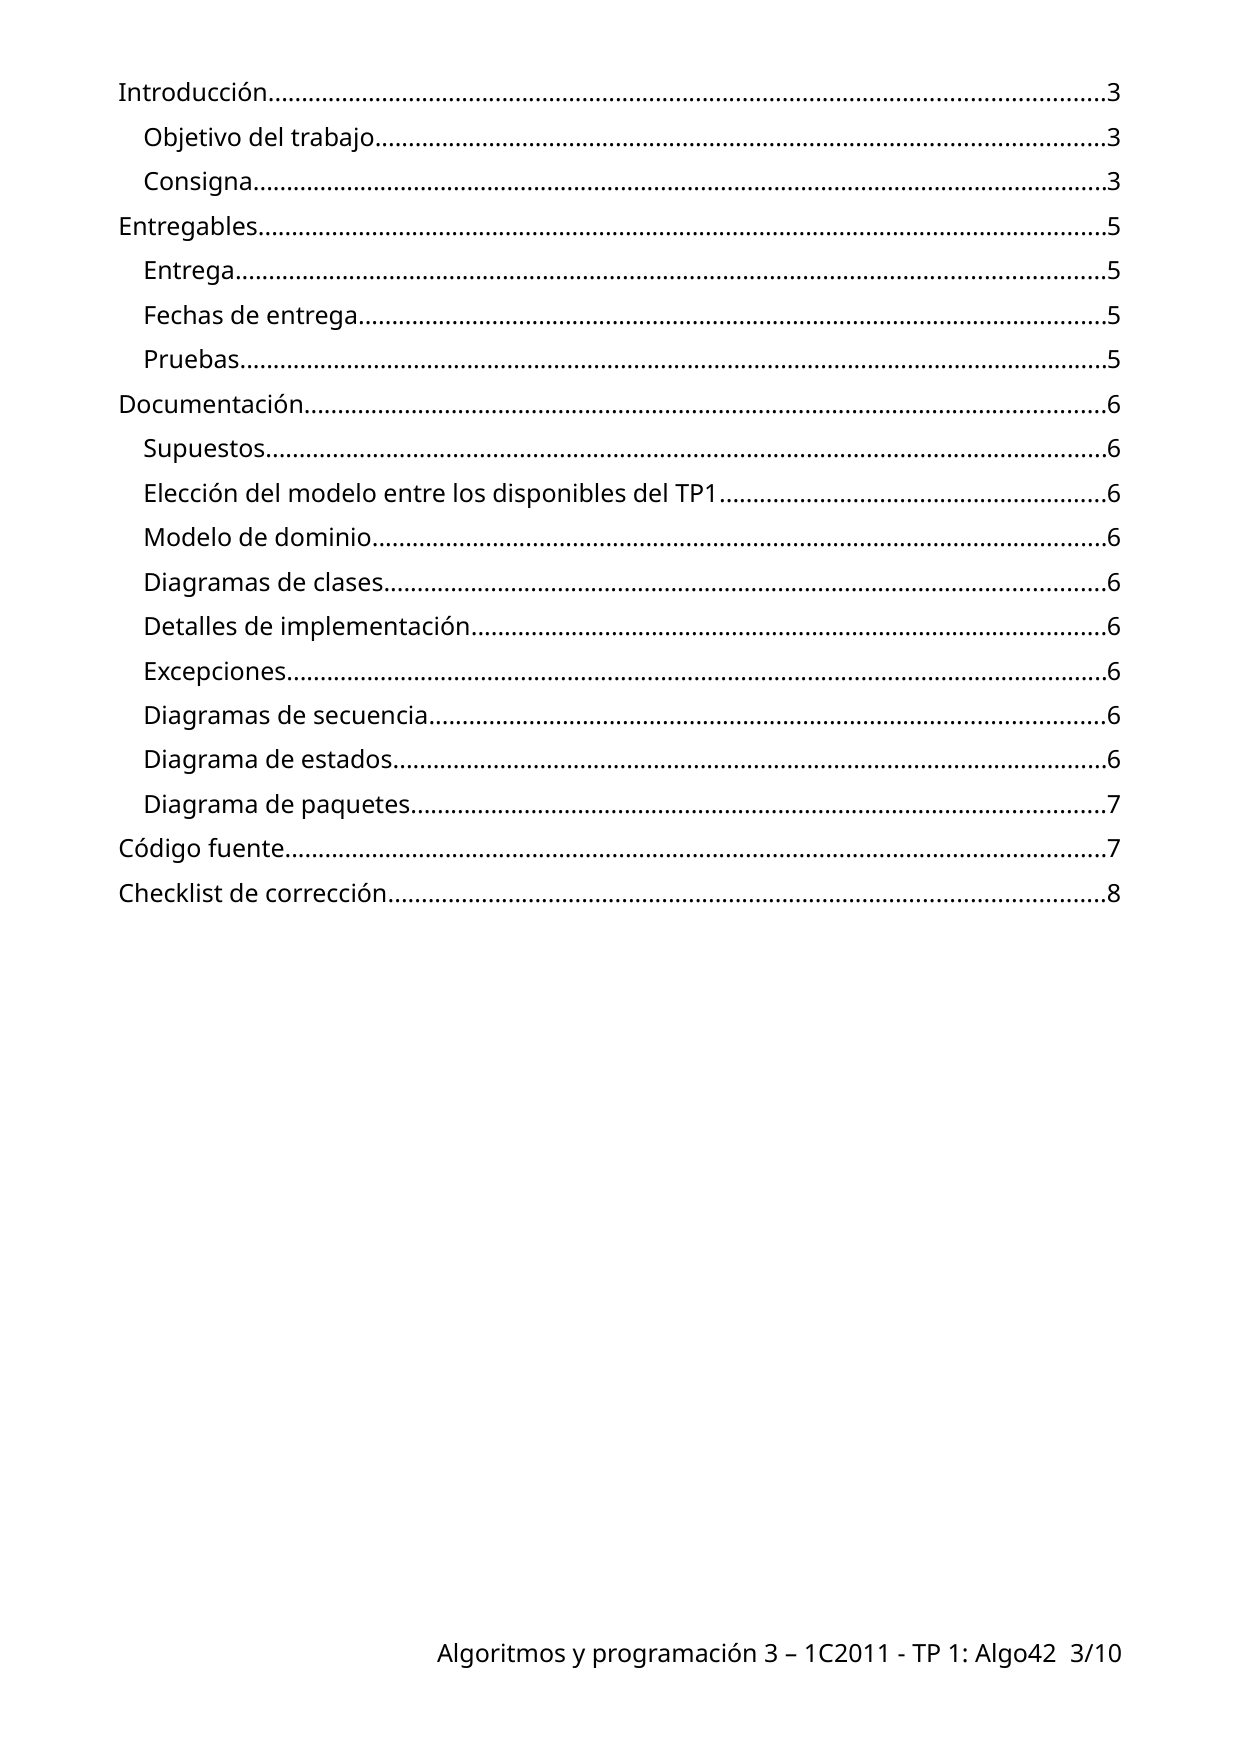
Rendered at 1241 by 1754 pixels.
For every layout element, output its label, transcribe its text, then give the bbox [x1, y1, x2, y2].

text Supuestos 6 [143, 431, 1122, 465]
text Entregables 5 [118, 208, 1122, 242]
text Consigna 3 [143, 164, 1122, 198]
text Pruebas 5 [143, 342, 1122, 376]
text Diagrama de estados 6 [143, 742, 1122, 776]
text Diagramas de clases 6 [143, 564, 1122, 598]
text Excepciones 6 [143, 653, 1122, 687]
text Fechas de entrega 5 [143, 297, 1122, 331]
text Detalles de implementación 6 [143, 609, 1122, 643]
text Documentación 6 [118, 386, 1122, 420]
text Checklist de corrección 8 [118, 876, 1122, 910]
text Objetivo del trabajo 3 [143, 119, 1122, 153]
text Diagramas de secuencia 6 [143, 698, 1122, 732]
text Código fuente 7 [118, 831, 1122, 865]
text Introducción 3 [118, 75, 1122, 109]
text Modelo de dominio 6 [143, 520, 1122, 554]
text Elección del modelo entre los disponibles del TP1 6 [143, 475, 1122, 509]
text Entrega 5 [143, 253, 1122, 287]
text Diagrama de paquetes 7 [143, 787, 1122, 821]
